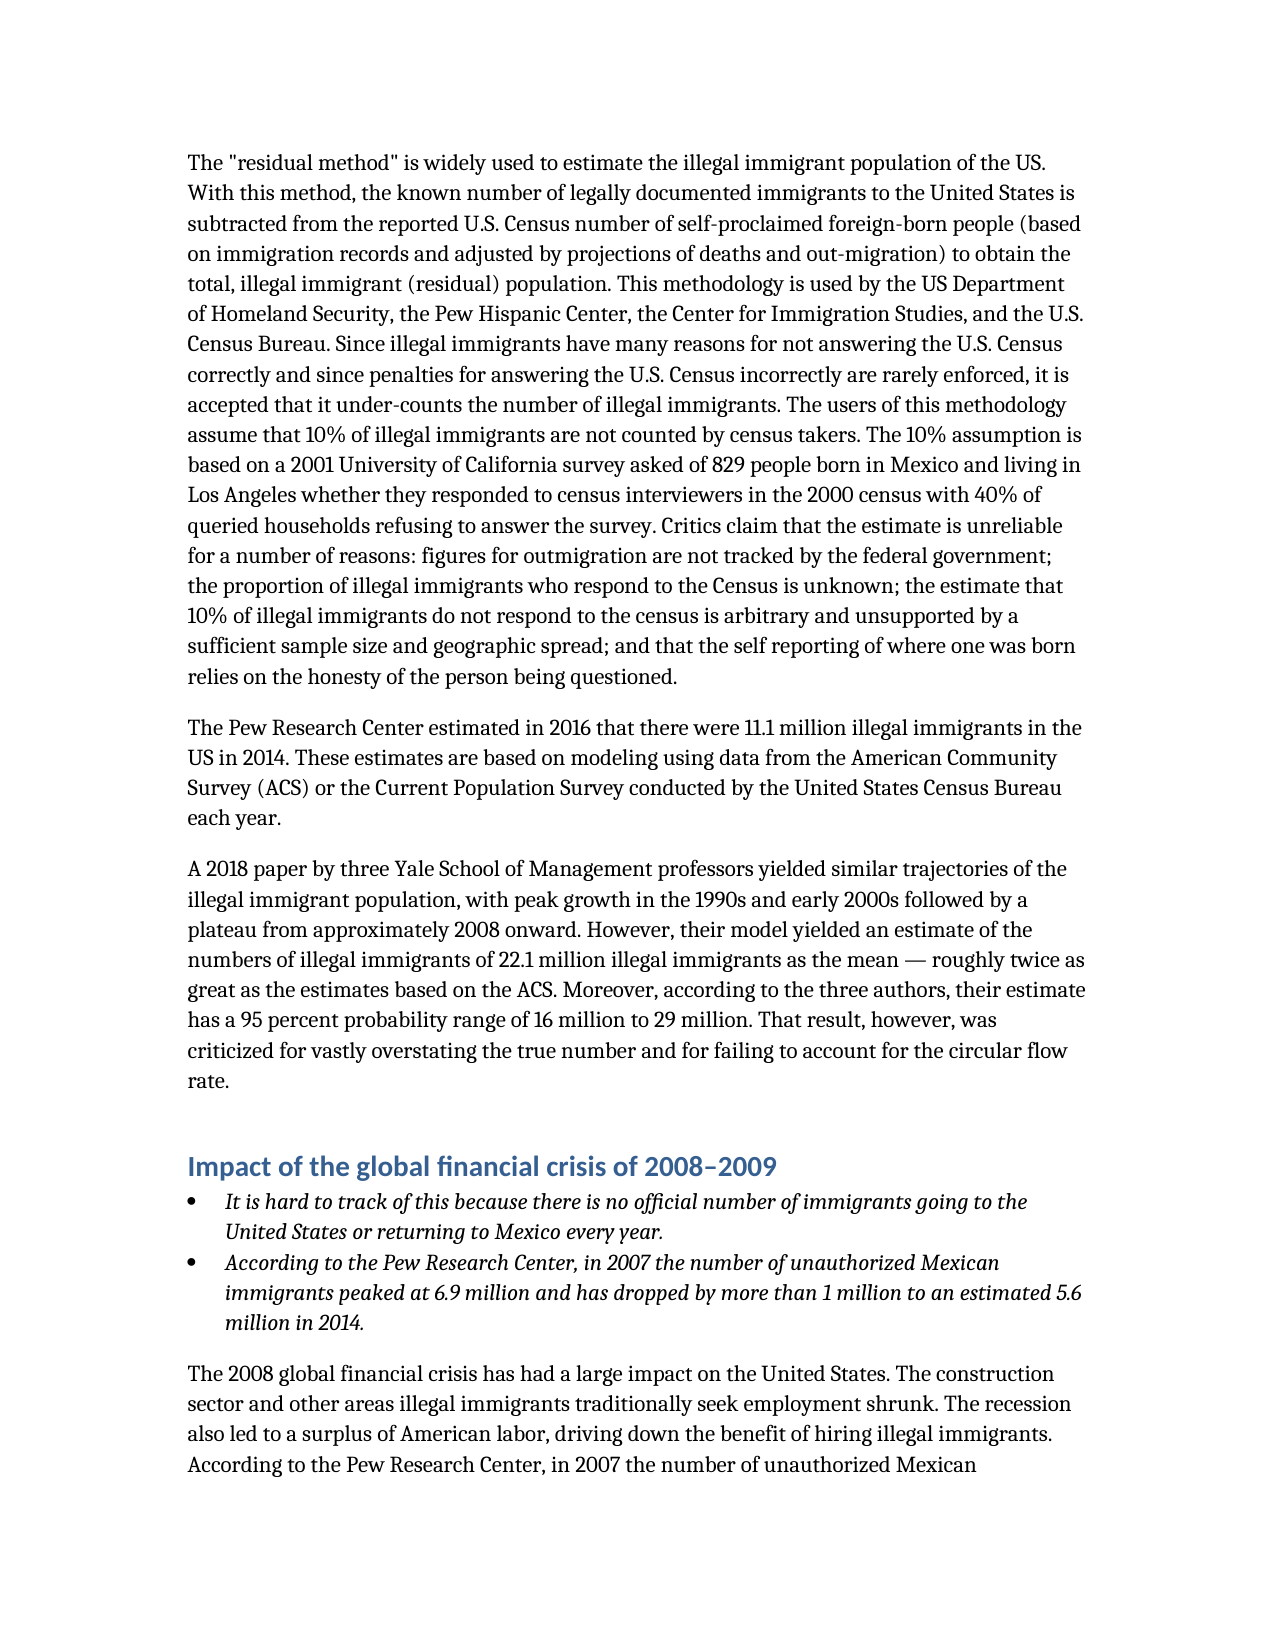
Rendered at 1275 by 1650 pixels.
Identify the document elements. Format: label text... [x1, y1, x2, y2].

subtitle Impact of the global financial crisis of 2008–2009 [187, 1148, 1087, 1183]
text A 2018 paper by three Yale School of Management professors yielded similar trajectories of the illegal immigrant population, with peak growth in the 1990s and early 2000s followed by a plateau from approximately 2008 onward. However, their model yielded an estimate of the numbers of illegal immigrants of 22.1 million illegal immigrants as the mean — roughly twice as great as the estimates based on the ACS. Moreover, according to the three authors, their estimate has a 95 percent probability range of 16 million to 29 million. That result, however, was criticized for vastly overstating the true number and for failing to account for the circular flow rate. [187, 856, 1087, 1094]
text The "residual method" is widely used to estimate the illegal immigrant population of the US. With this method, the known number of legally documented immigrants to the United States is subtracted from the reported U.S. Census number of self-proclaimed foreign-born people (based on immigration records and adjusted by projections of deaths and out-migration) to obtain the total, illegal immigrant (residual) population. This methodology is used by the US Department of Homeland Security, the Pew Hispanic Center, the Center for Immigration Studies, and the U.S. Census Bureau. Since illegal immigrants have many reasons for not answering the U.S. Census correctly and since penalties for answering the U.S. Census incorrectly are rarely enforced, it is accepted that it under-counts the number of illegal immigrants. The users of this methodology assume that 10% of illegal immigrants are not counted by census takers. The 10% assumption is based on a 2001 University of California survey asked of 829 people born in Mexico and living in Los Angeles whether they responded to census interviewers in the 2000 census with 40% of queried households refusing to answer the survey. Critics claim that the estimate is unreliable for a number of reasons: figures for outmigration are not tracked by the federal government; the proportion of illegal immigrants who respond to the Census is unknown; the estimate that 10% of illegal immigrants do not respond to the census is arbitrary and unsupported by a sufficient sample size and geographic spread; and that the self reporting of where one was born relies on the honesty of the person being questioned. [187, 150, 1087, 690]
text The Pew Research Center estimated in 2016 that there were 11.1 million illegal immigrants in the US in 2014. These estimates are based on modeling using data from the American Community Survey (ACS) or the Current Population Survey conducted by the United States Census Bureau each year. [187, 714, 1087, 832]
list According to the Pew Research Center, in 2007 the number of unauthorized Mexican immigrants peaked at 6.9 million and has dropped by more than 1 million to an estimated 5.6 million in 2014. [187, 1249, 1087, 1336]
list It is hard to track of this because there is no official number of immigrants going to the United States or returning to Mexico every year. [187, 1189, 1087, 1245]
text The 2008 global financial crisis has had a large impact on the United States. The construction sector and other areas illegal immigrants traditionally seek employment shrunk. The recession also led to a surplus of American labor, driving down the benefit of hiring illegal immigrants. According to the Pew Research Center, in 2007 the number of unauthorized Mexican [187, 1361, 1087, 1478]
